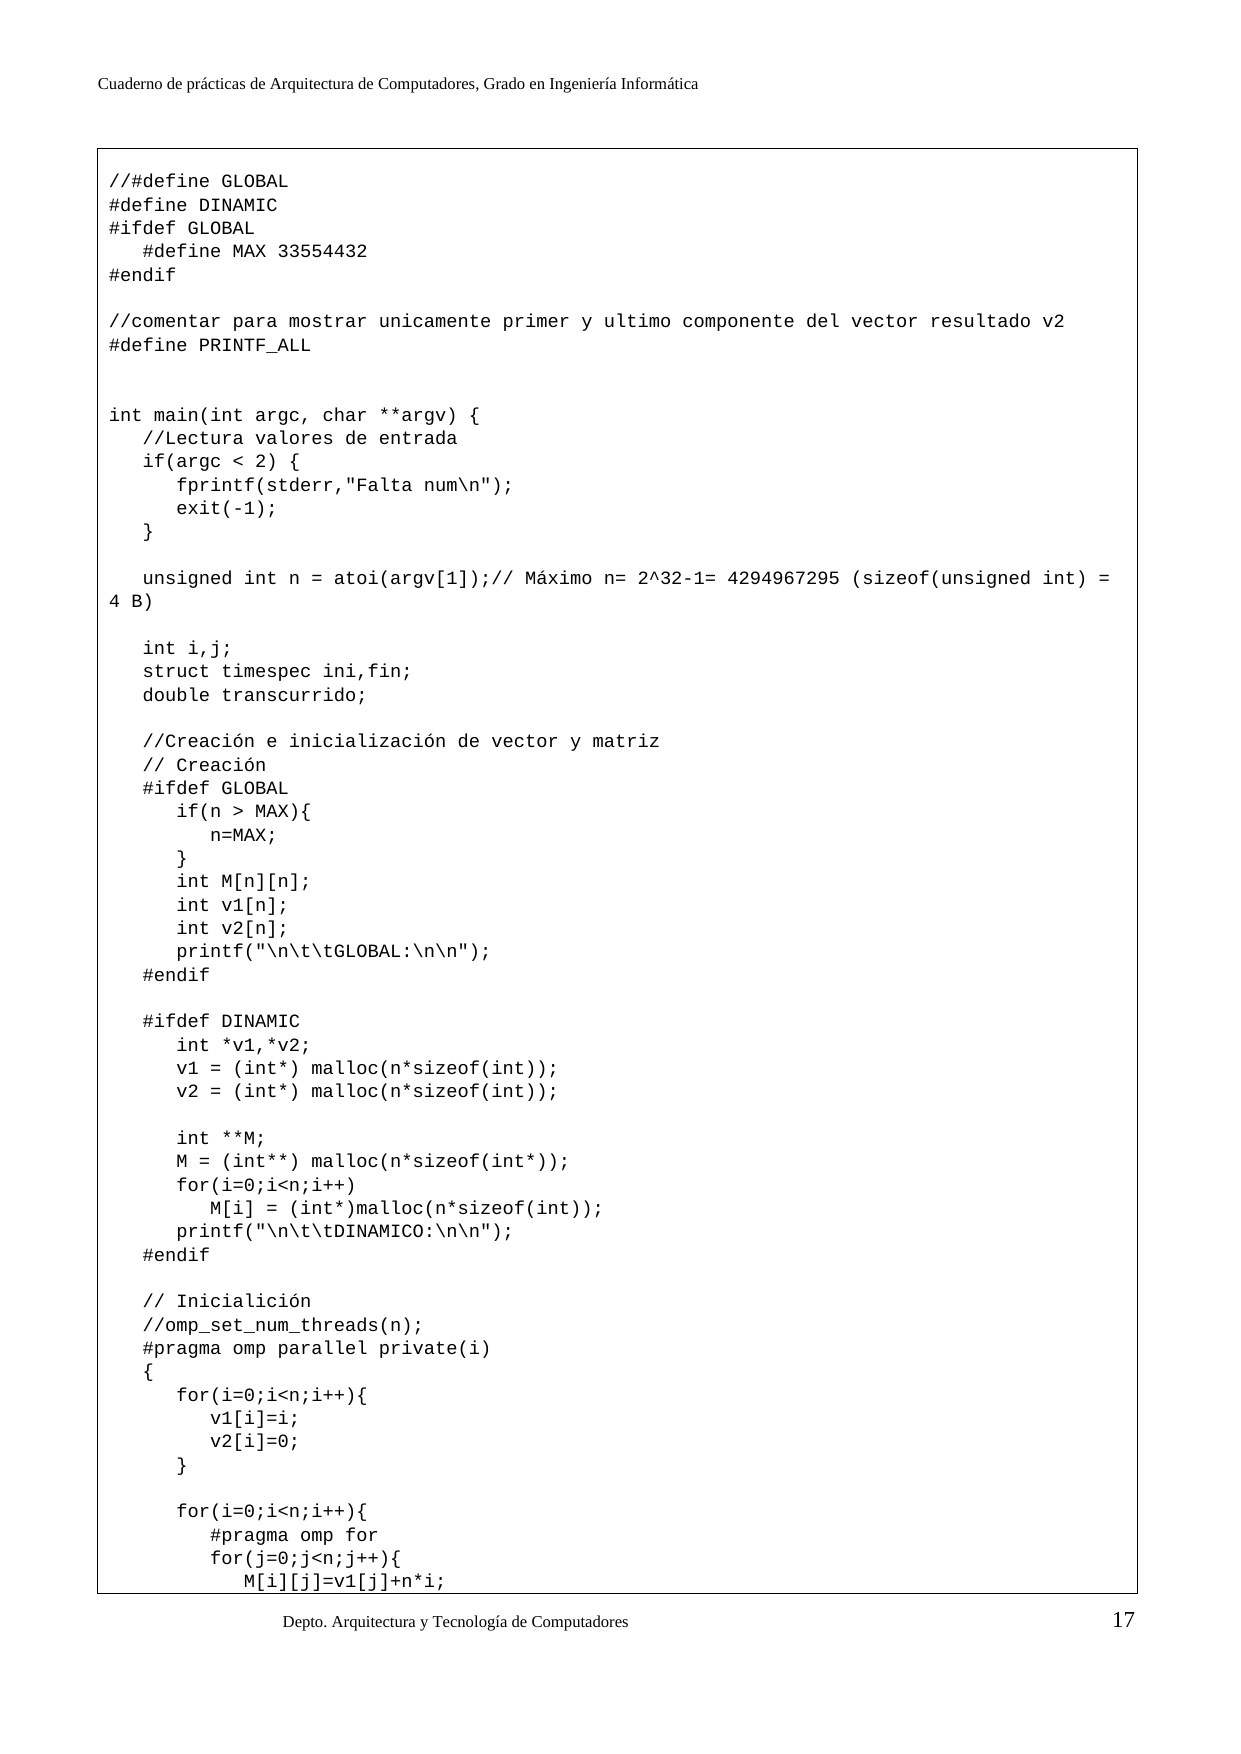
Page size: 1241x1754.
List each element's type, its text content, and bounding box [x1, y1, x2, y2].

table_header //#define GLOBAL #define DINAMIC #ifdef GLOBAL #define MAX 33554432 #endif //comentar para mostrar unicamente primer y ultimo componente del vector resultado v2 #define PRINTF_ALL int main(int argc, char **argv) { //Lectura valores de entrada if(argc < 2) { fprintf(stderr,"Falta num\n"); exit(-1); } unsigned int n = atoi(argv[1]);// Máximo n= 2^32-1= 4294967295 (sizeof(unsigned int) = 4 B) int i,j; struct timespec ini,fin; double transcurrido; //Creación e inicialización de vector y matriz // Creación #ifdef GLOBAL if(n > MAX){ n=MAX; } int M[n][n]; int v1[n]; int v2[n]; printf("\n\t\tGLOBAL:\n\n"); #endif #ifdef DINAMIC int *v1,*v2; v1 = (int*) malloc(n*sizeof(int)); v2 = (int*) malloc(n*sizeof(int)); int **M; M = (int**) malloc(n*sizeof(int*)); for(i=0;i<n;i++) M[i] = (int*)malloc(n*sizeof(int)); printf("\n\t\tDINAMICO:\n\n"); #endif // Inicialición //omp_set_num_threads(n); #pragma omp parallel private(i) { for(i=0;i<n;i++){ v1[i]=i; v2[i]=0; } for(i=0;i<n;i++){ #pragma omp for for(j=0;j<n;j++){ M[i][j]=v1[j]+n*i; [98, 149, 1137, 1593]
